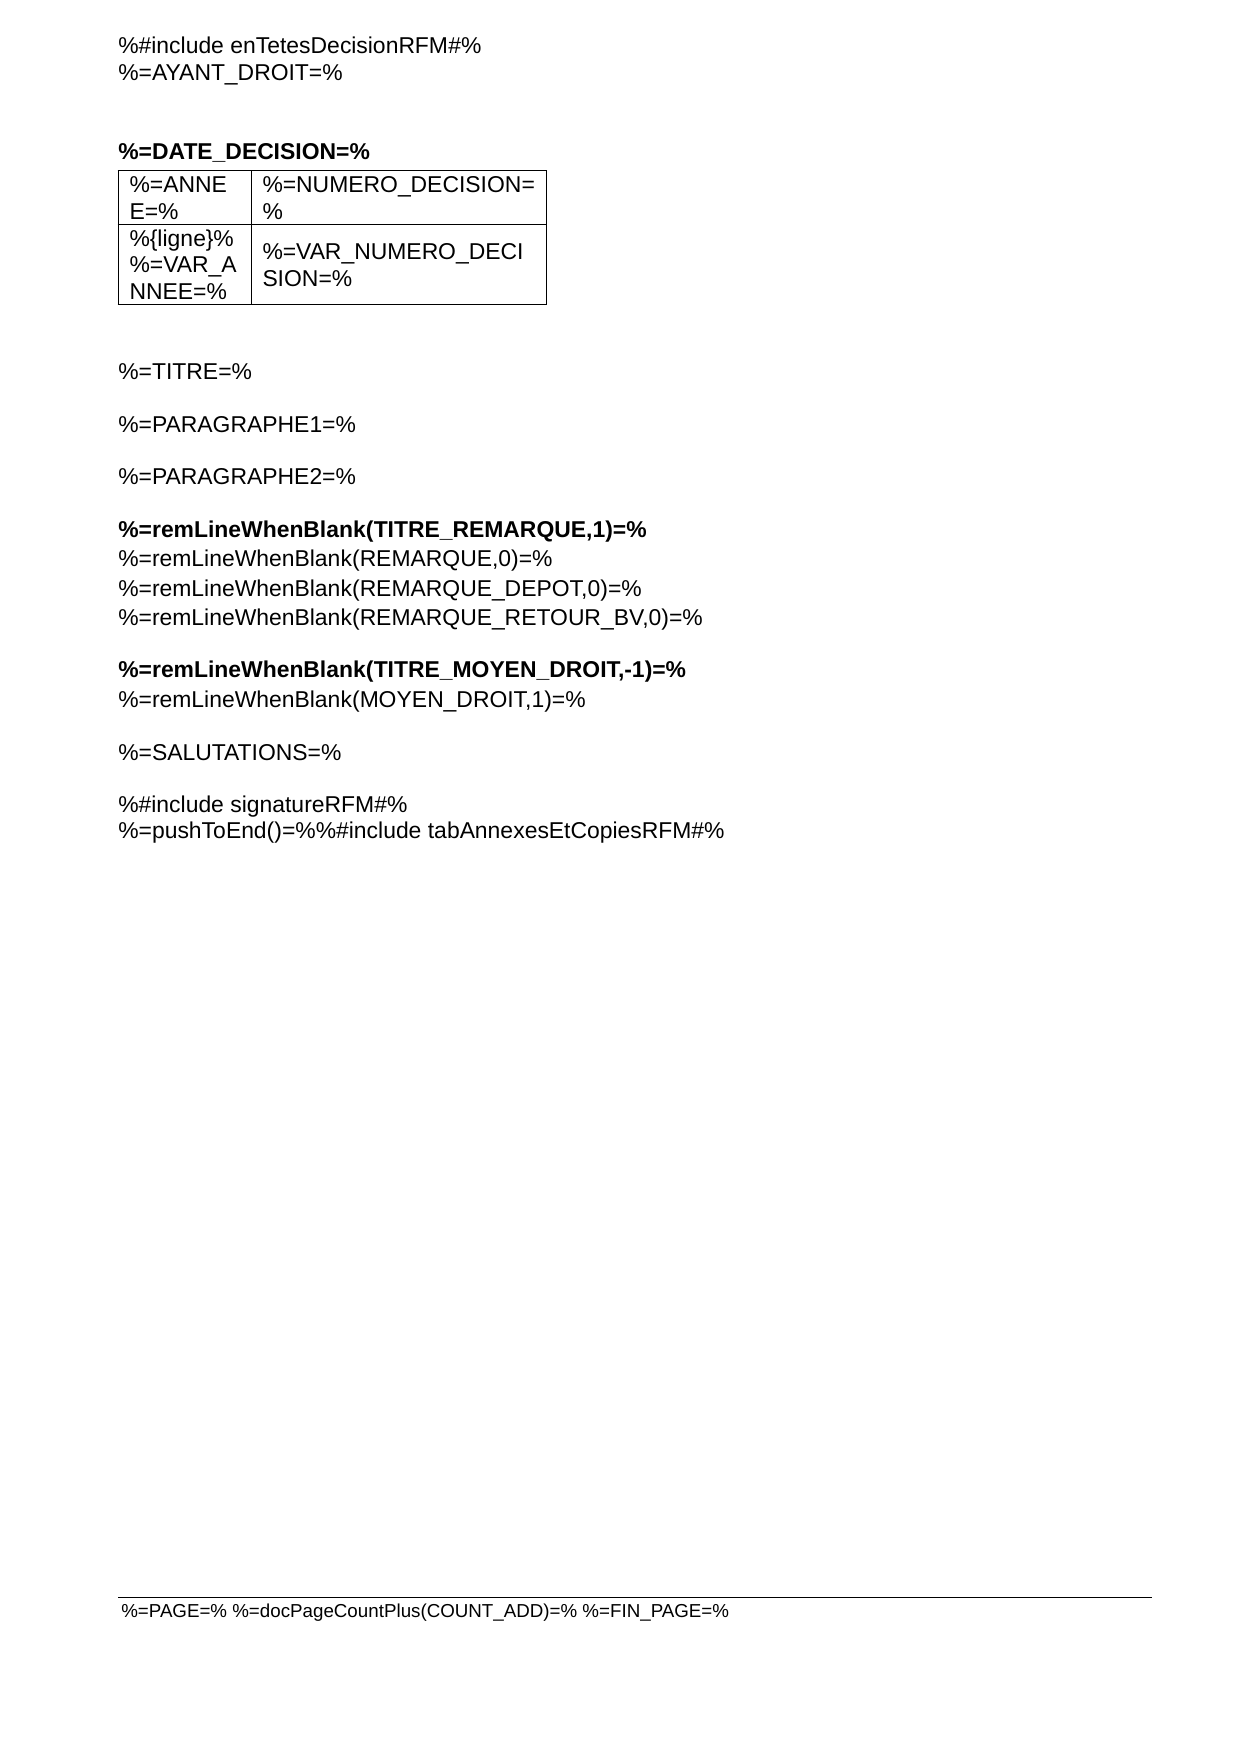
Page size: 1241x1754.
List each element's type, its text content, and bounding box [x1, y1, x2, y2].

text %=remLineWhenBlank(TITRE_MOYEN_DROIT,-1)=% [118, 656, 1152, 683]
text %=remLineWhenBlank(TITRE_REMARQUE,1)=% [118, 516, 1152, 542]
text %=PARAGRAPHE1=% [118, 411, 1152, 437]
table_cell %=VAR_NUMERO_DECISION=% [252, 225, 546, 304]
text %#include enTetesDecisionRFM#% [118, 32, 1152, 59]
text %=remLineWhenBlank(REMARQUE_DEPOT,0)=% [118, 574, 1152, 601]
text %=pushToEnd()=%%#include tabAnnexesEtCopiesRFM#% [118, 817, 1152, 844]
text %=remLineWhenBlank(REMARQUE,0)=% [118, 545, 1152, 572]
text %=remLineWhenBlank(REMARQUE_RETOUR_BV,0)=% [118, 604, 1152, 630]
text %=PARAGRAPHE2=% [118, 463, 1152, 489]
text %#include signatureRFM#% [118, 791, 1152, 817]
table_cell %{ligne}%%=VAR_ANNEE=% [119, 225, 251, 304]
text %=TITRE=% [118, 358, 1152, 384]
table_header %=NUMERO_DECISION=% [252, 171, 546, 224]
text %=AYANT_DROIT=% [118, 59, 1152, 85]
text %=remLineWhenBlank(MOYEN_DROIT,1)=% [118, 686, 1152, 712]
text %=SALUTATIONS=% [118, 738, 1152, 765]
table_header %=ANNEE=% [119, 171, 251, 224]
text %=DATE_DECISION=% [118, 138, 1152, 164]
